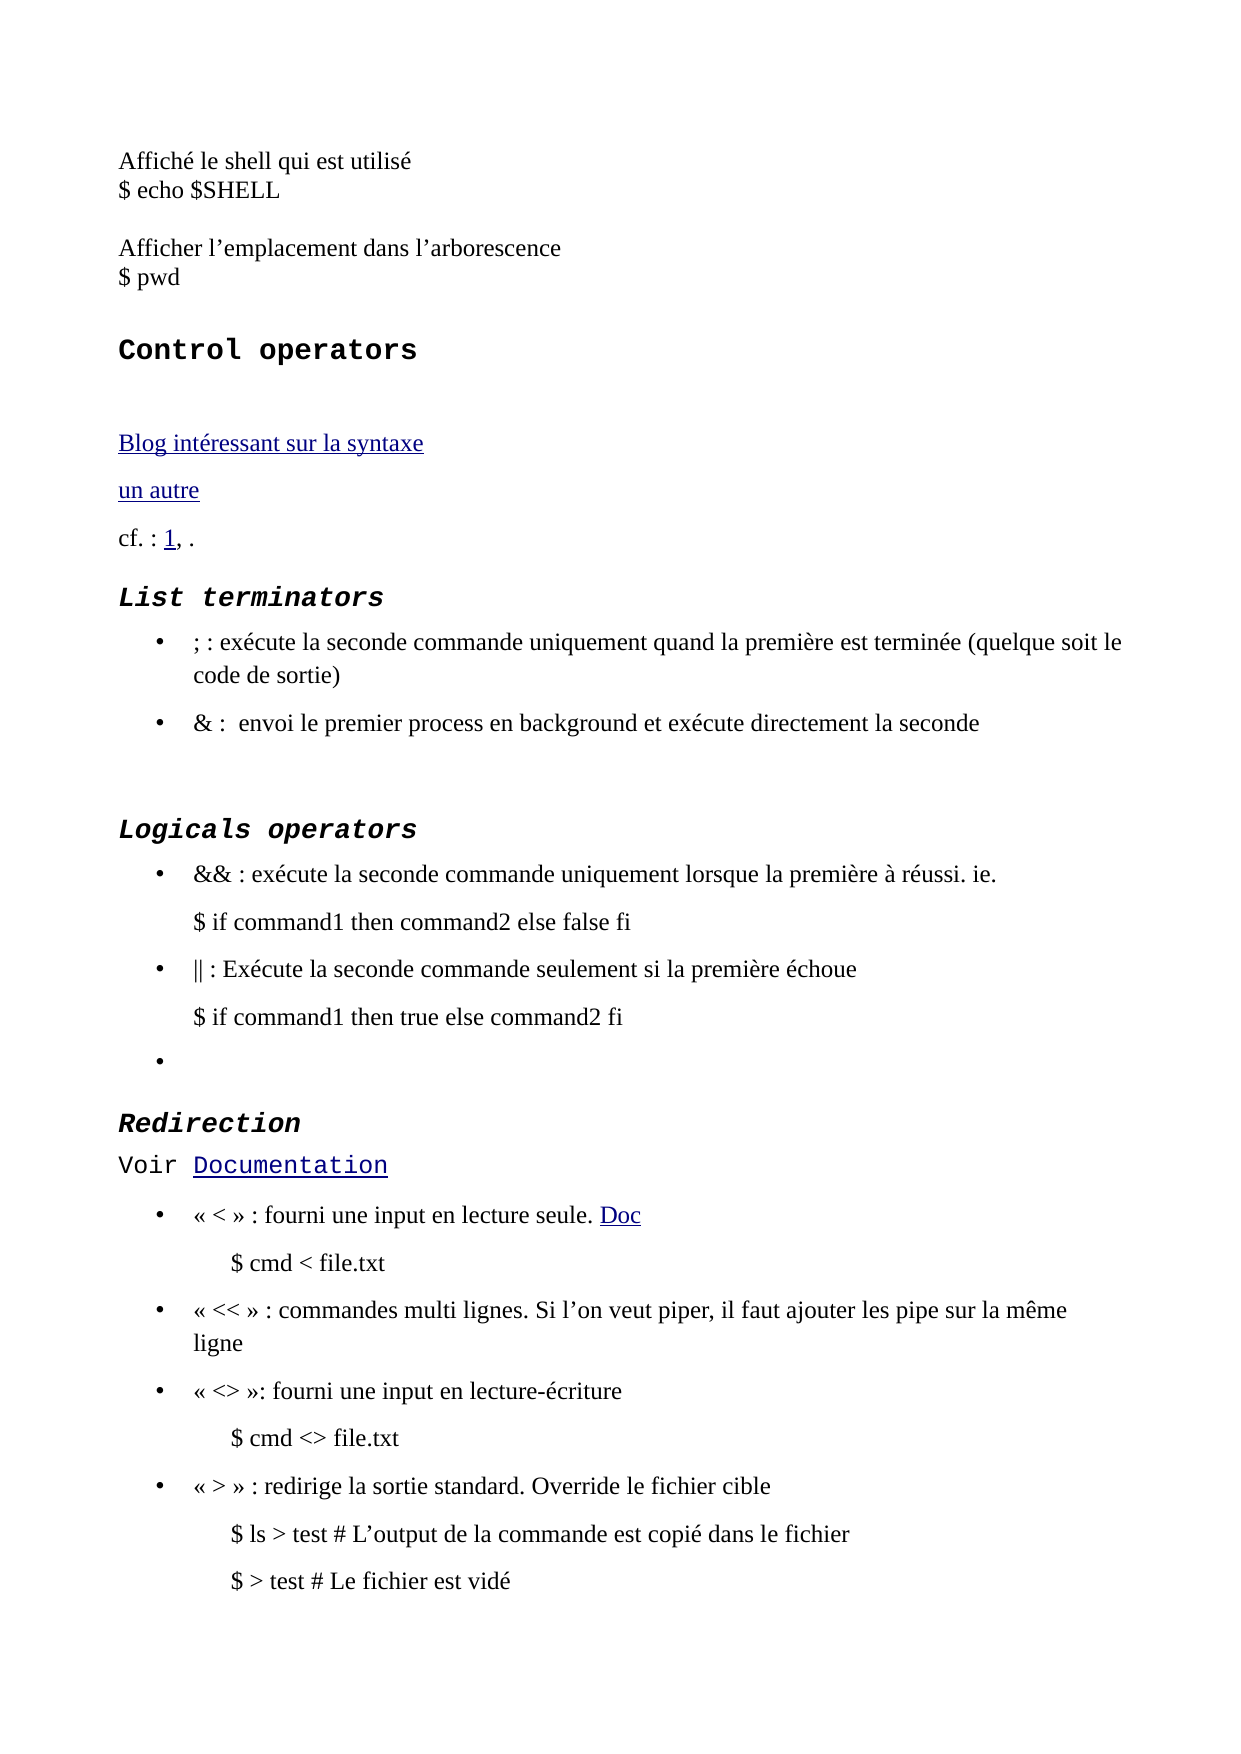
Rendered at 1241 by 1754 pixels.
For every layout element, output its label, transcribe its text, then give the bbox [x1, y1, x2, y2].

list « < » : fourni une input en lecture seule. Doc [156, 1200, 1122, 1229]
list $ ls > test # L’output de la commande est copié dans le fichier [193, 1519, 1122, 1547]
text cf. : 1, . [118, 523, 1122, 552]
list && : exécute la seconde commande uniquement lorsque la première à réussi. ie. [156, 859, 1122, 888]
text Affiché le shell qui est utilisé [118, 146, 1122, 175]
list & : envoi le premier process en background et exécute directement la seconde [156, 708, 1122, 737]
text un autre [118, 476, 1122, 504]
list $ > test # Le fichier est vidé [193, 1566, 1122, 1595]
text $ echo $SHELL [118, 175, 1122, 204]
text Voir Documentation [118, 1153, 1122, 1181]
subtitle Control operators [118, 335, 1122, 368]
list || : Exécute la seconde commande seulement si la première échoue [156, 954, 1122, 983]
text Afficher l’emplacement dans l’arborescence [118, 233, 1122, 262]
list « <> »: fourni une input en lecture-écriture [156, 1376, 1122, 1404]
list $ if command1 then command2 else false fi [156, 907, 1122, 935]
text $ pwd [118, 262, 1122, 291]
list ; : exécute la seconde commande uniquement quand la première est terminée (quelque soit le code de sortie) [156, 627, 1122, 689]
list « > » : redirige la sortie standard. Override le fichier cible [156, 1471, 1122, 1500]
list $ if command1 then true else command2 fi [156, 1002, 1122, 1031]
list $ cmd < file.txt [193, 1248, 1122, 1276]
list $ cmd <> file.txt [193, 1423, 1122, 1452]
list « << » : commandes multi lignes. Si l’on veut piper, il faut ajouter les pipe sur la même ligne [156, 1295, 1122, 1357]
text Blog intéressant sur la syntaxe [118, 428, 1122, 457]
subtitle Logicals operators [118, 815, 1122, 846]
subtitle Redirection [118, 1109, 1122, 1140]
subtitle List terminators [118, 583, 1122, 615]
